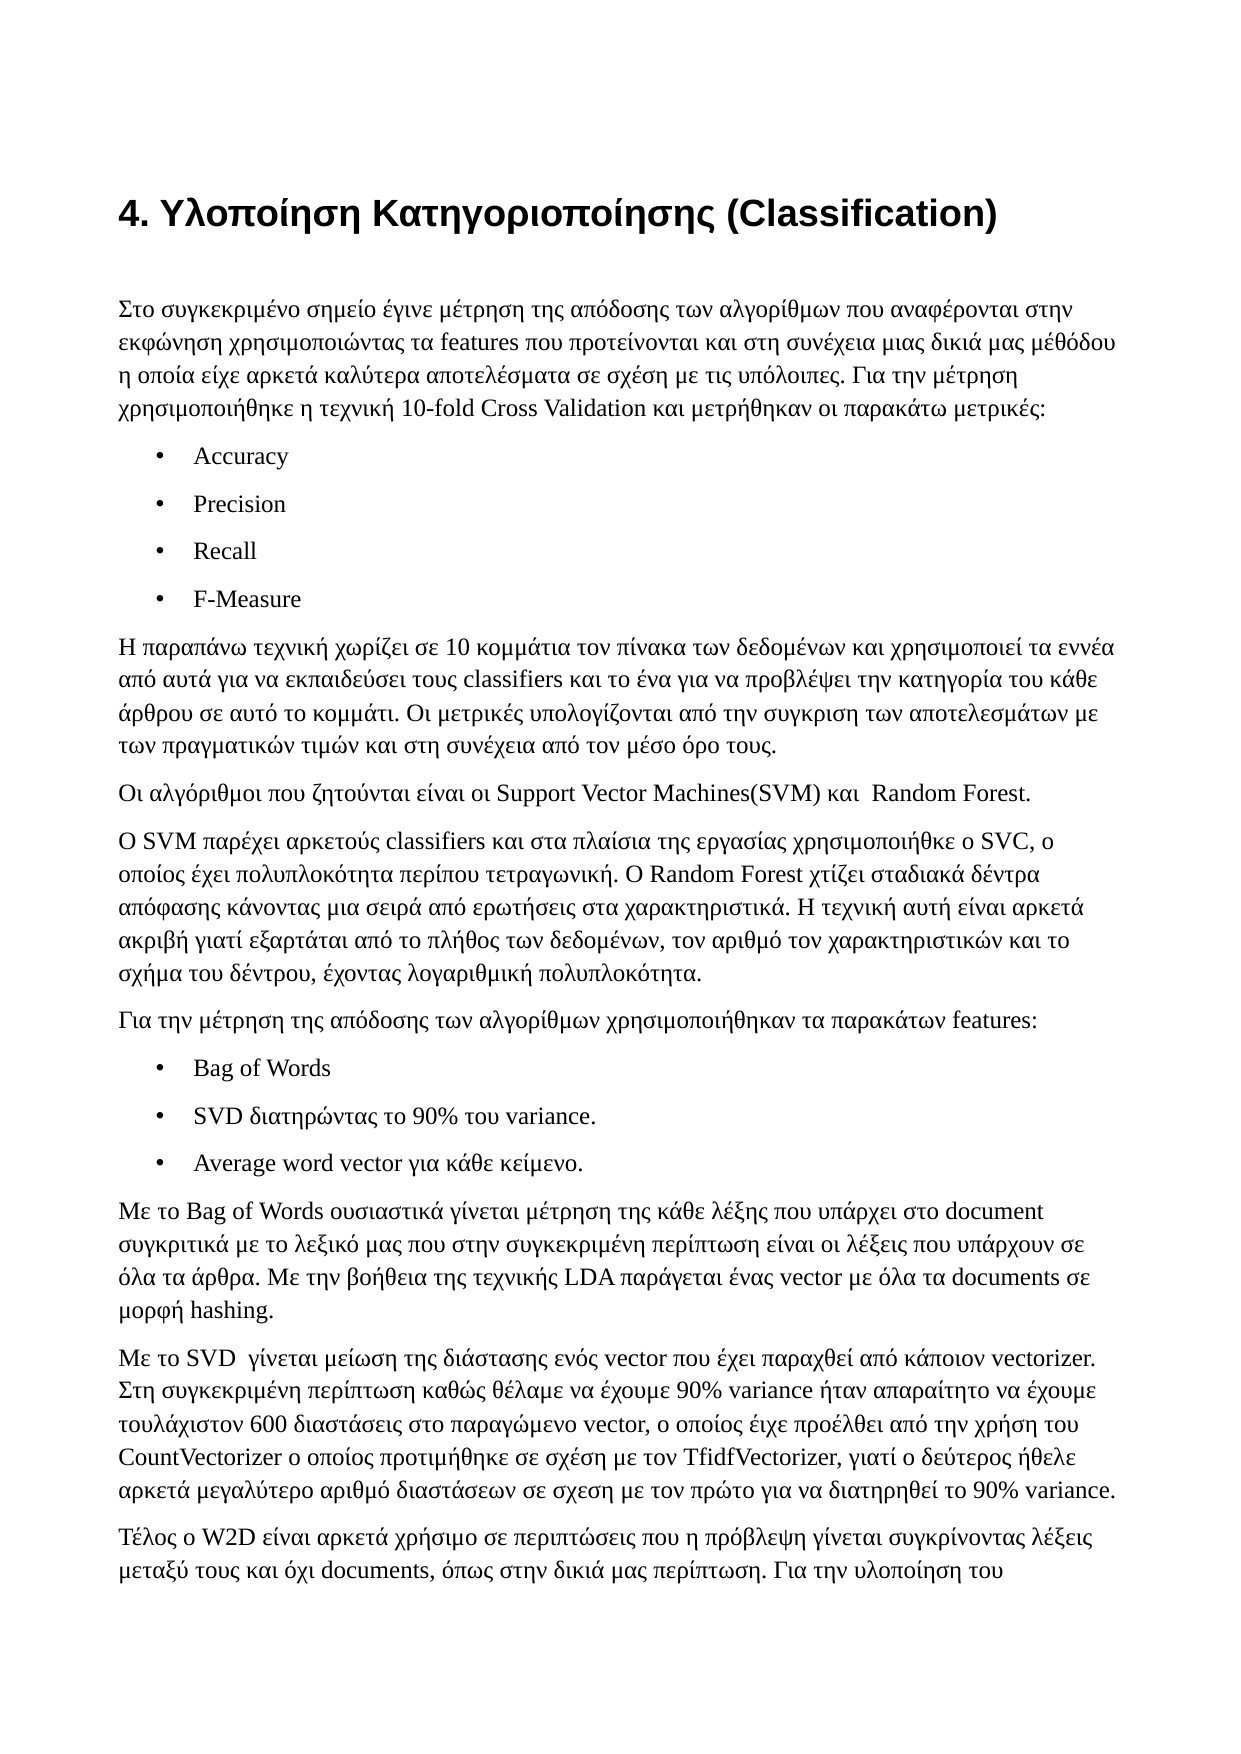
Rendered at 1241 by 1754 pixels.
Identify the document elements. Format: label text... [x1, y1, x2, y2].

text Για την μέτρηση της απόδοσης των αλγορίθμων χρησιμοποιήθηκαν τα παρακάτων features: [118, 1006, 1122, 1034]
text Οι αλγόριθμοι που ζητούνται είναι οι Support Vector Machines(SVM) και Random Forest. [118, 778, 1122, 807]
list SVD διατηρώντας το 90% του variance. [156, 1101, 1122, 1129]
list Precision [156, 489, 1122, 517]
text Ο SVM παρέχει αρκετούς classifiers και στα πλαίσια της εργασίας χρησιμοποιήθκε ο SVC, o οποίος έχει πολυπλοκότητα περίπου τετραγωνική. Ο Random Forest χτίζει σταδιακά δέντρα απόφασης κάνοντας μια σειρά από ερωτήσεις στα χαρακτηριστικά. Η τεχνική αυτή είναι αρκετά ακριβή γιατί εξαρτάται από το πλήθος των δεδομένων, τον αριθμό τον χαρακτηριστικών και το σχήμα του δέντρου, έχοντας λογαριθμική πολυπλοκότητα. [118, 826, 1122, 987]
list Average word vector για κάθε κείμενο. [156, 1148, 1122, 1177]
text Τέλος ο W2D είναι αρκετά χρήσιμο σε περιπτώσεις που η πρόβλεψη γίνεται συγκρίνοντας λέξεις μεταξύ τους και όχι documents, όπως στην δικιά μας περίπτωση. Για την υλοποίηση του [118, 1522, 1122, 1584]
text Στο συγκεκριμένο σημείο έγινε μέτρηση της απόδοσης των αλγορίθμων που αναφέρονται στην εκφώνηση χρησιμοποιώντας τα features που προτείνονται και στη συνέχεια μιας δικιά μας μέθόδου η οποία είχε αρκετά καλύτερα αποτελέσματα σε σχέση με τις υπόλοιπες. Για την μέτρηση χρησιμοποιήθηκε η τεχνική 10-fold Cross Validation και μετρήθηκαν οι παρακάτω μετρικές: [118, 294, 1122, 422]
text Η παραπάνω τεχνική χωρίζει σε 10 κομμάτια τον πίνακα των δεδομένων και χρησιμοποιεί τα εννέα από αυτά για να εκπαιδεύσει τους classifiers και το ένα για να προβλέψει την κατηγορία του κάθε άρθρου σε αυτό το κομμάτι. Οι μετρικές υπολογίζονται από την συγκριση των αποτελεσμάτων με των πραγματικών τιμών και στη συνέχεια από τον μέσο όρο τους. [118, 632, 1122, 759]
list Bag of Words [156, 1053, 1122, 1082]
list F-Measure [156, 584, 1122, 613]
subtitle 4. Υλοποίηση Κατηγοριοποίησης (Classification) [118, 191, 1122, 234]
list Accuracy [156, 441, 1122, 470]
text Με το SVD γίνεται μείωση της διάστασης ενός vector που έχει παραχθεί από κάποιον vectorizer. Στη συγκεκριμένη περίπτωση καθώς θέλαμε να έχουμε 90% variance ήταν απαραίτητο να έχουμε τουλάχιστον 600 διαστάσεις στο παραγώμενο vector, ο οποίος έιχε προέλθει από την χρήση του CountVectorizer ο οποίος προτιμήθηκε σε σχέση με τον TfidfVectorizer, γιατί ο δεύτερος ήθελε αρκετά μεγαλύτερο αριθμό διαστάσεων σε σχεση με τον πρώτο για να διατηρηθεί το 90% variance. [118, 1343, 1122, 1503]
list Recall [156, 536, 1122, 565]
text Με το Bag of Words ουσιαστικά γίνεται μέτρηση της κάθε λέξης που υπάρχει στο document συγκριτικά με το λεξικό μας που στην συγκεκριμένη περίπτωση είναι οι λέξεις που υπάρχουν σε όλα τα άρθρα. Με την βοήθεια της τεχνικής LDA παράγεται ένας vector με όλα τα documents σε μορφή hashing. [118, 1196, 1122, 1324]
